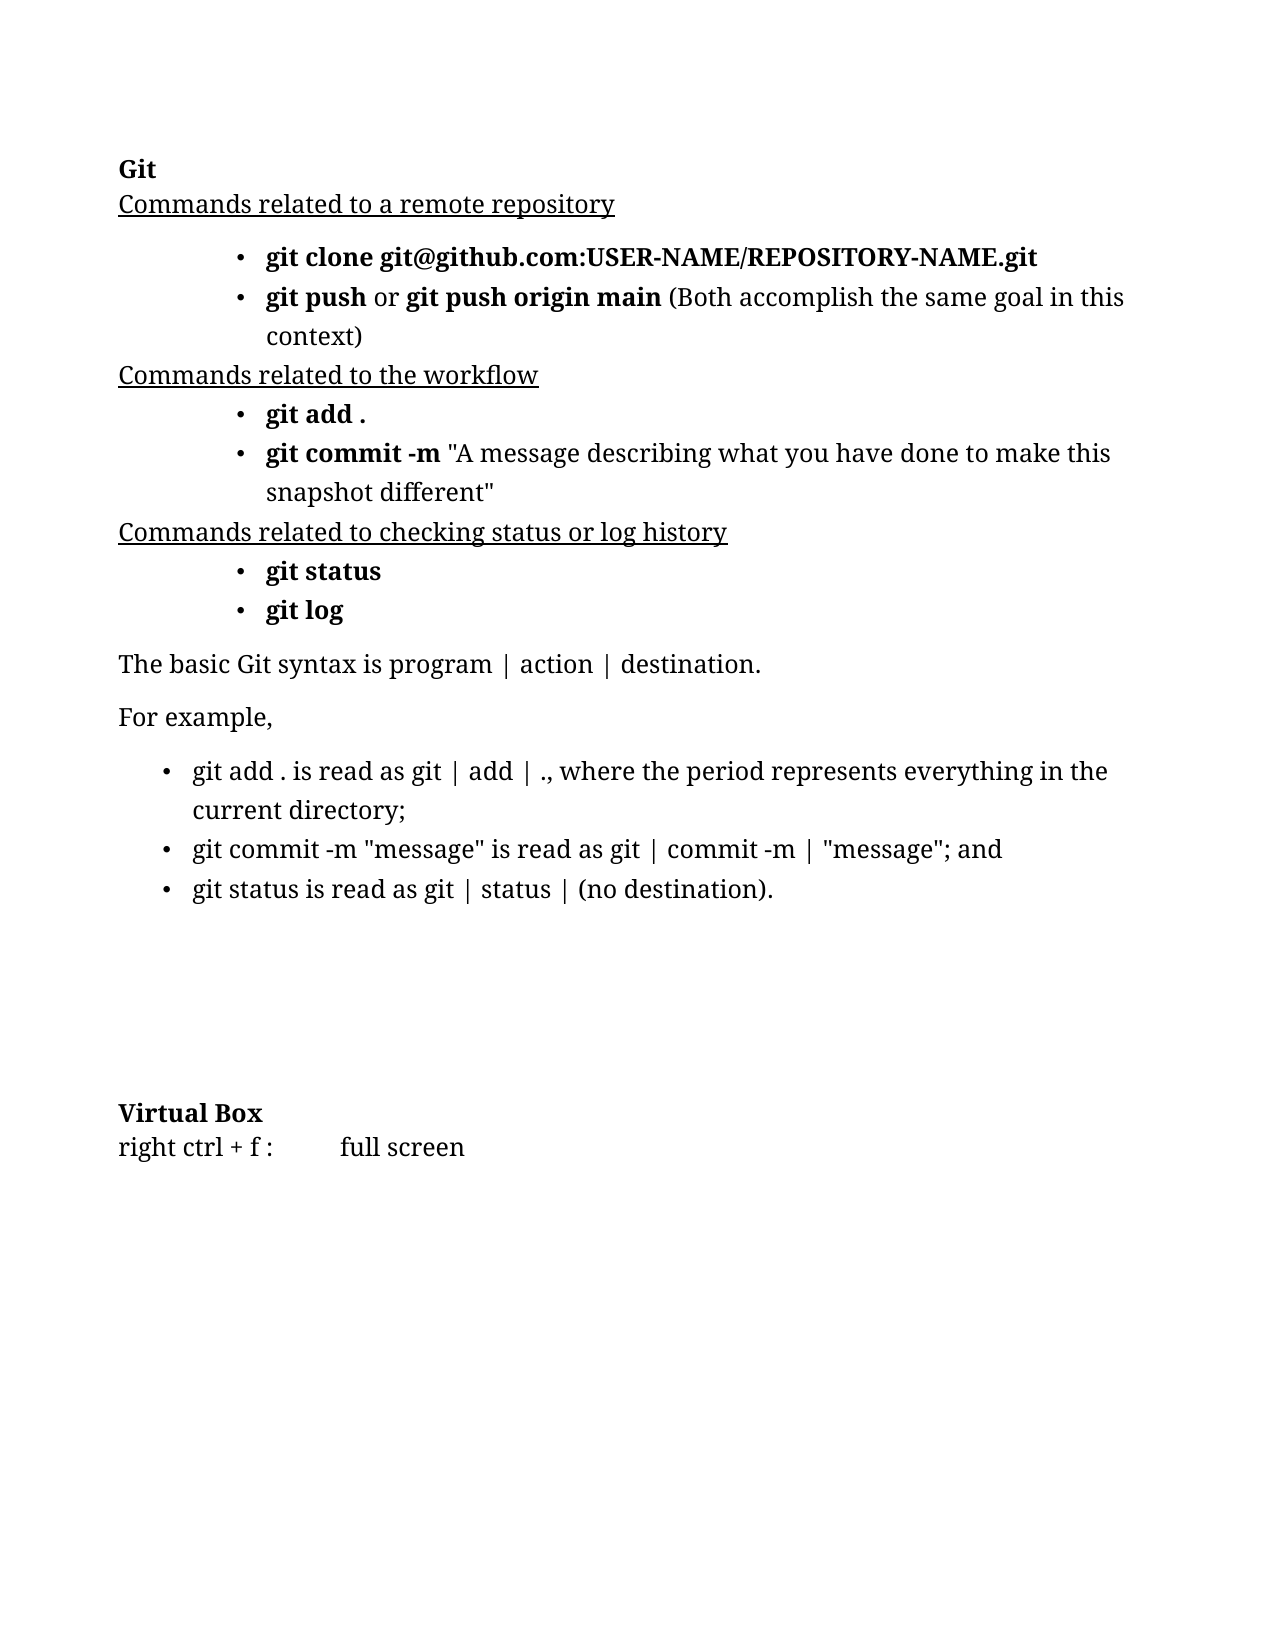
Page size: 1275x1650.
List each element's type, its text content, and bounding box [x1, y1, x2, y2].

text Commands related to the workflow [118, 357, 1157, 392]
list git add . [236, 397, 1157, 431]
list git status is read as git | status | (no destination). [162, 871, 1157, 905]
text For example, [118, 700, 1157, 734]
list git commit -m "A message describing what you have done to make this snapshot different" [236, 436, 1157, 509]
text Virtual Box [118, 1095, 1157, 1129]
list git clone git@github.com:USER-NAME/REPOSITORY-NAME.git [236, 240, 1157, 274]
list git commit -m "message" is read as git | commit -m | "message"; and [162, 832, 1157, 866]
list git status [236, 553, 1157, 587]
list git log [236, 592, 1157, 627]
text right ctrl + f : full screen [118, 1129, 1157, 1163]
text Git [118, 152, 1157, 186]
list git add . is read as git | add | ., where the period represents everything in the current directory; [162, 754, 1157, 827]
text The basic Git syntax is program | action | destination. [118, 646, 1157, 680]
list git push or git push origin main (Both accomplish the same goal in this context) [236, 279, 1157, 352]
text Commands related to a remote repository [118, 186, 1157, 220]
text Commands related to checking status or log history [118, 514, 1157, 548]
